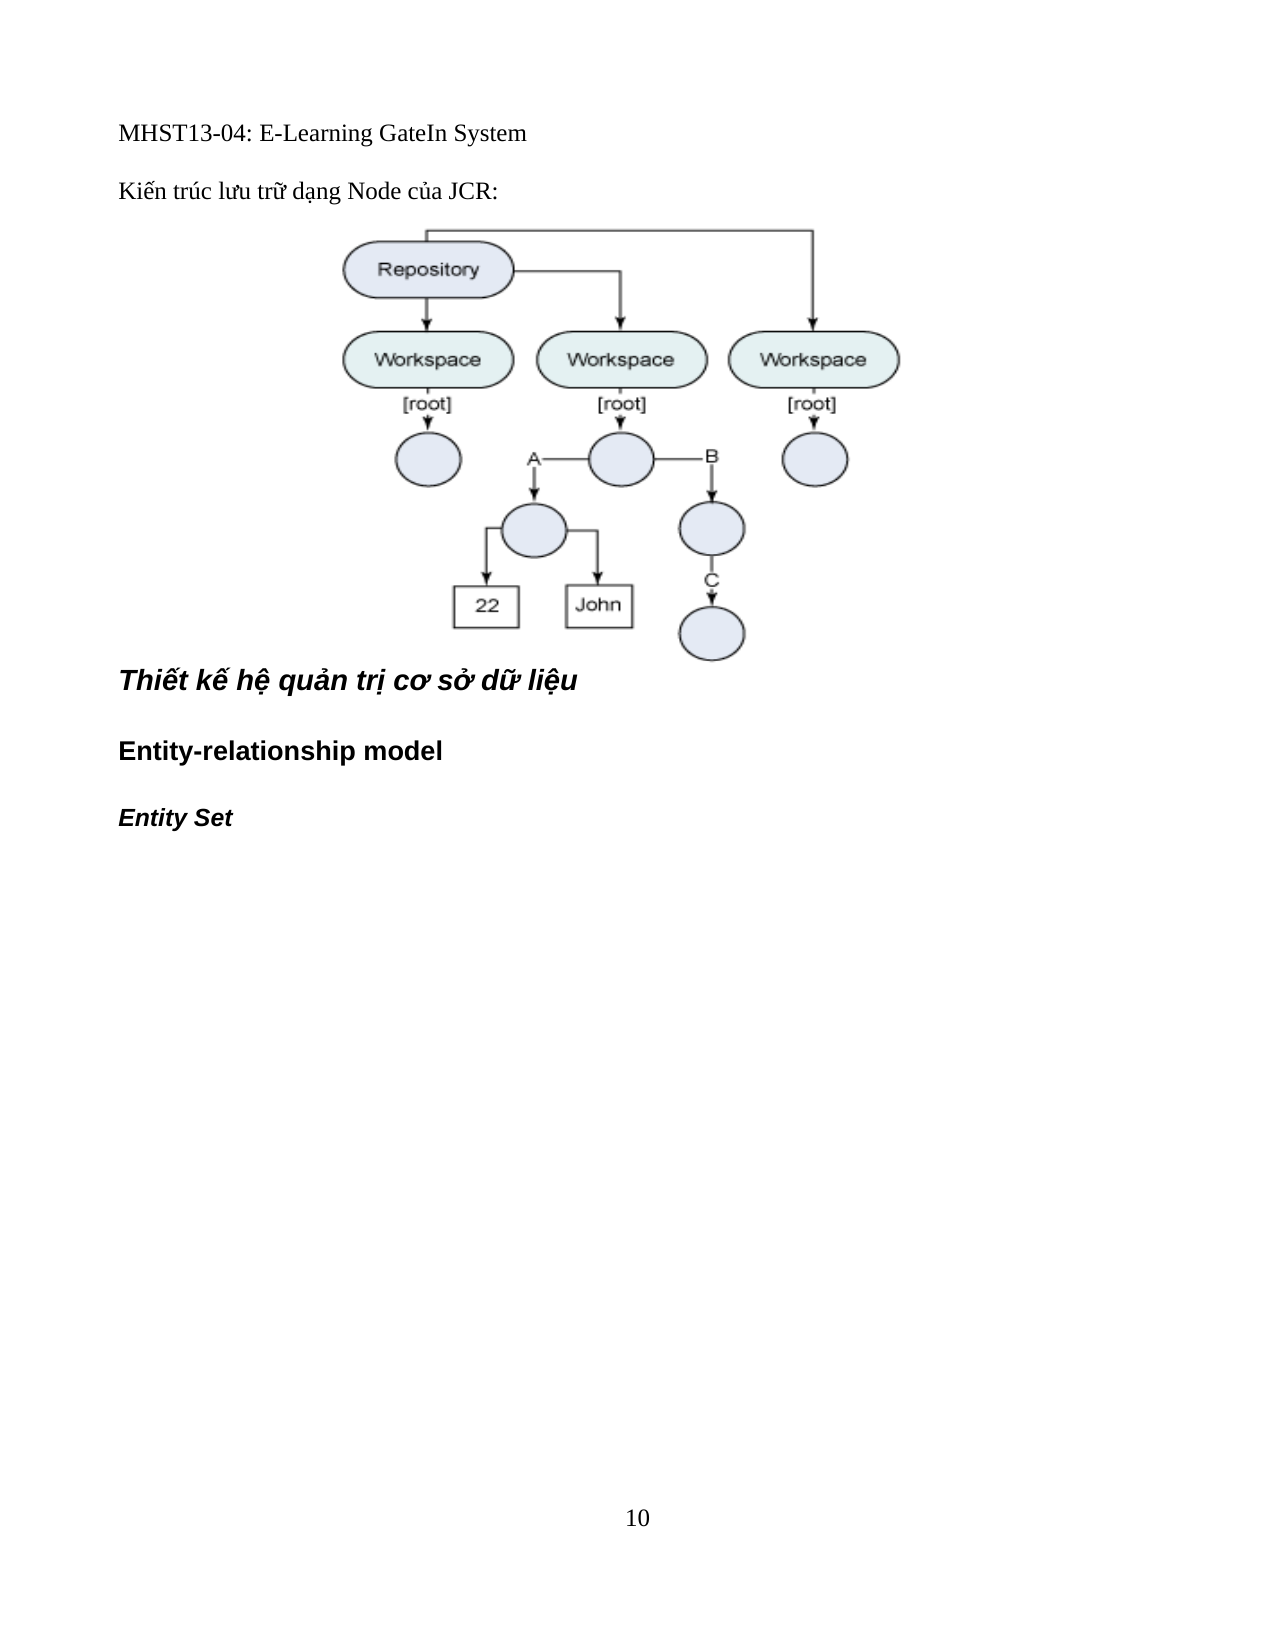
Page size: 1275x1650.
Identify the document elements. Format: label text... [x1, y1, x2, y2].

text Kiến trúc lưu trữ dạng Node của JCR: [118, 176, 1157, 205]
subtitle Entity-relationship model [118, 734, 1157, 766]
subtitle Thiết kế hệ quản trị cơ sở dữ liệu [118, 243, 1157, 697]
subtitle Entity Set [118, 803, 1157, 832]
picture [341, 226, 904, 664]
